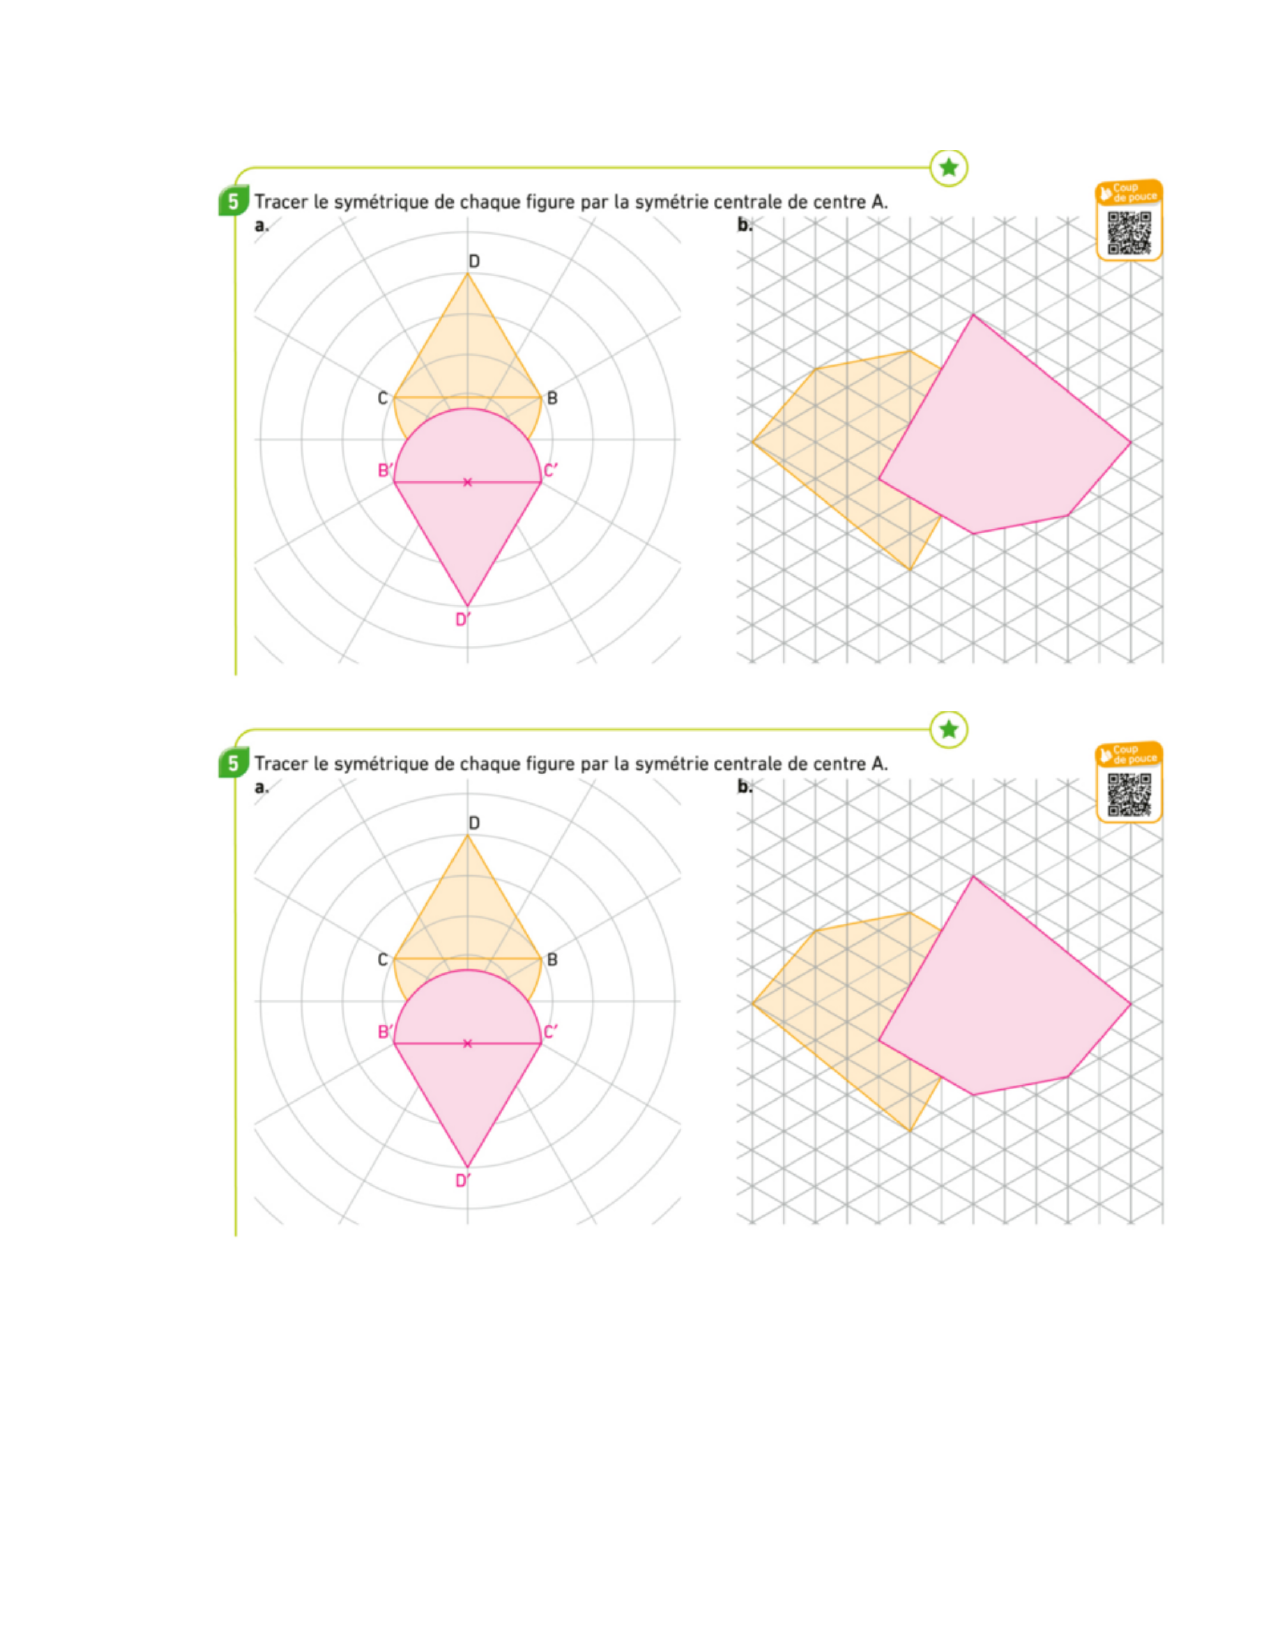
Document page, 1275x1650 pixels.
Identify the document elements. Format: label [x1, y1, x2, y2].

picture [206, 150, 1211, 688]
picture [206, 711, 1211, 1249]
